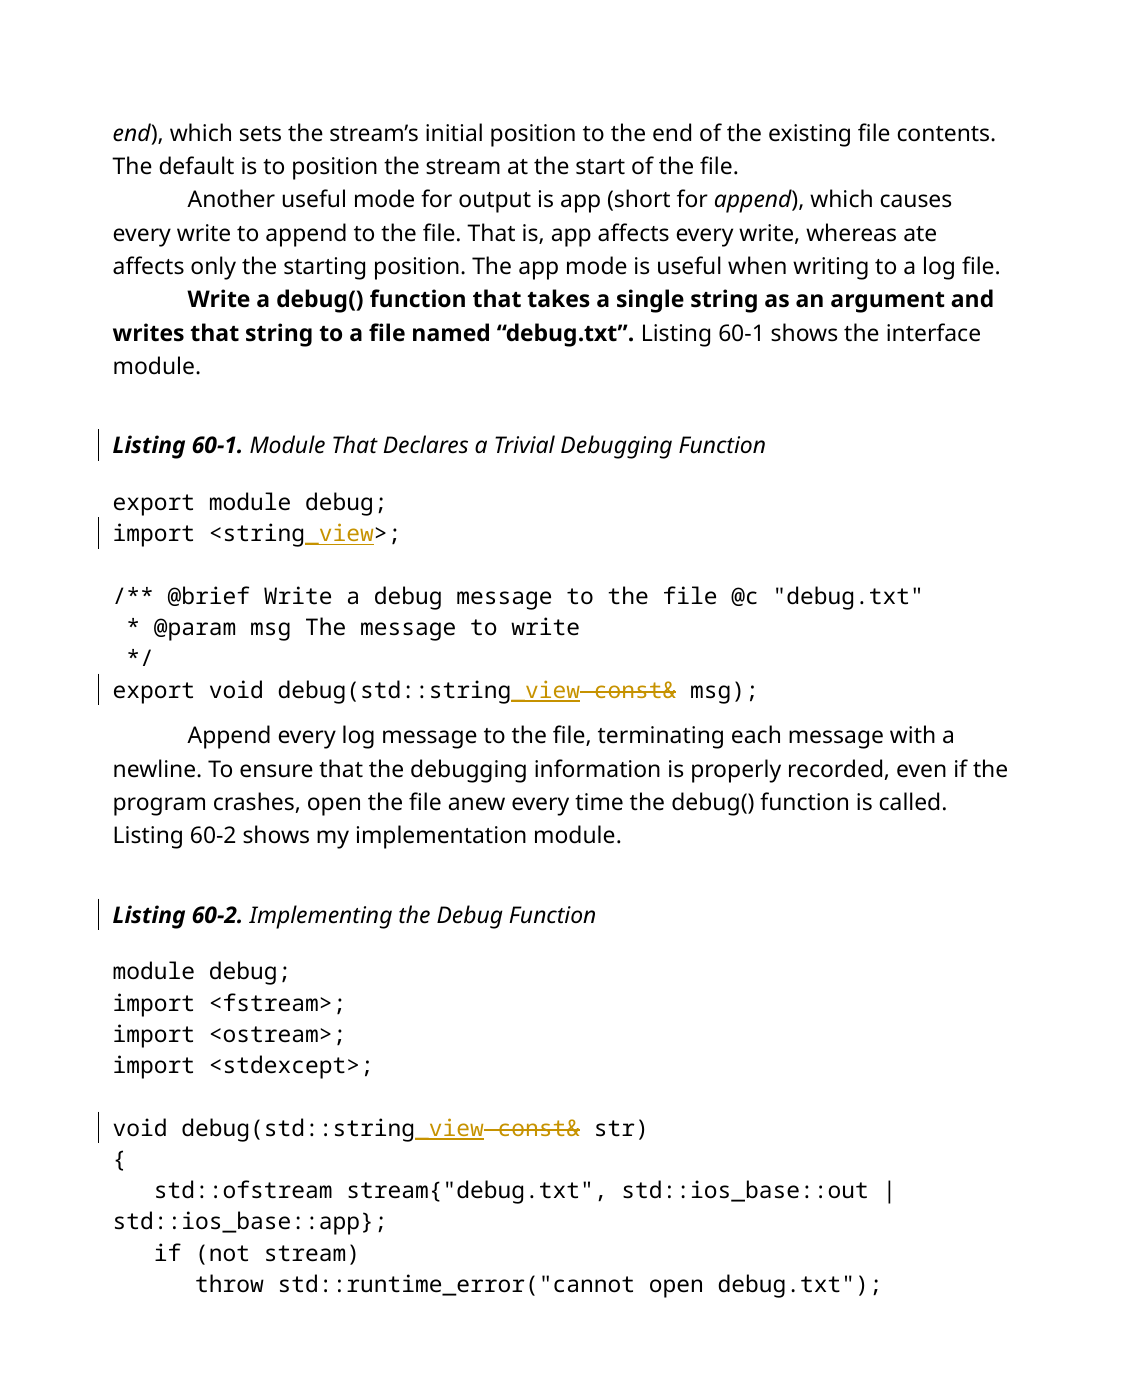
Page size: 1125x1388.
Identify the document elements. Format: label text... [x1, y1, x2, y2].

text if (not stream) [112, 1237, 1012, 1268]
text Another useful mode for output is app (short for append), which causes every write to append to the file. That is, app affects every write, whereas ate affects only the starting position. The app mode is useful when writing to a log file. [112, 181, 1012, 281]
text Append every log message to the file, terminating each message with a newline. To ensure that the debugging information is properly recorded, even if the program crashes, open the file anew every time the debug() function is called. Listing 60-2 shows my implementation module. [112, 717, 1012, 851]
text Write a debug() function that takes a single string as an argument and writes that string to a file named “debug.txt”. Listing 60-1 shows the interface module. [112, 281, 1012, 381]
text { [112, 1143, 1012, 1174]
text std::ofstream stream{"debug.txt", std::ios_base::out | std::ios_base::app}; [112, 1174, 1012, 1237]
text end), which sets the stream’s initial position to the end of the existing file contents. The default is to position the stream at the start of the file. [112, 115, 1012, 181]
text */ [112, 642, 1012, 673]
text /** @brief Write a debug message to the file @c "debug.txt" [112, 580, 1012, 611]
text throw std::runtime_error("cannot open debug.txt"); [112, 1268, 1012, 1299]
text * @param msg The message to write [112, 611, 1012, 642]
text import <ostream>; [112, 1018, 1012, 1049]
text void debug(std::string_view str) [112, 1112, 1012, 1143]
text import <fstream>; [112, 987, 1012, 1018]
text import <string_view>; [112, 517, 1012, 548]
text module debug; [112, 955, 1012, 987]
text Listing 60-1. Module That Declares a Trivial Debugging Function [112, 429, 1012, 461]
text Listing 60-2. Implementing the Debug Function [112, 898, 1012, 930]
text export module debug; [112, 486, 1012, 517]
text export void debug(std::string_view msg); [112, 673, 1012, 705]
text import <stdexcept>; [112, 1049, 1012, 1080]
